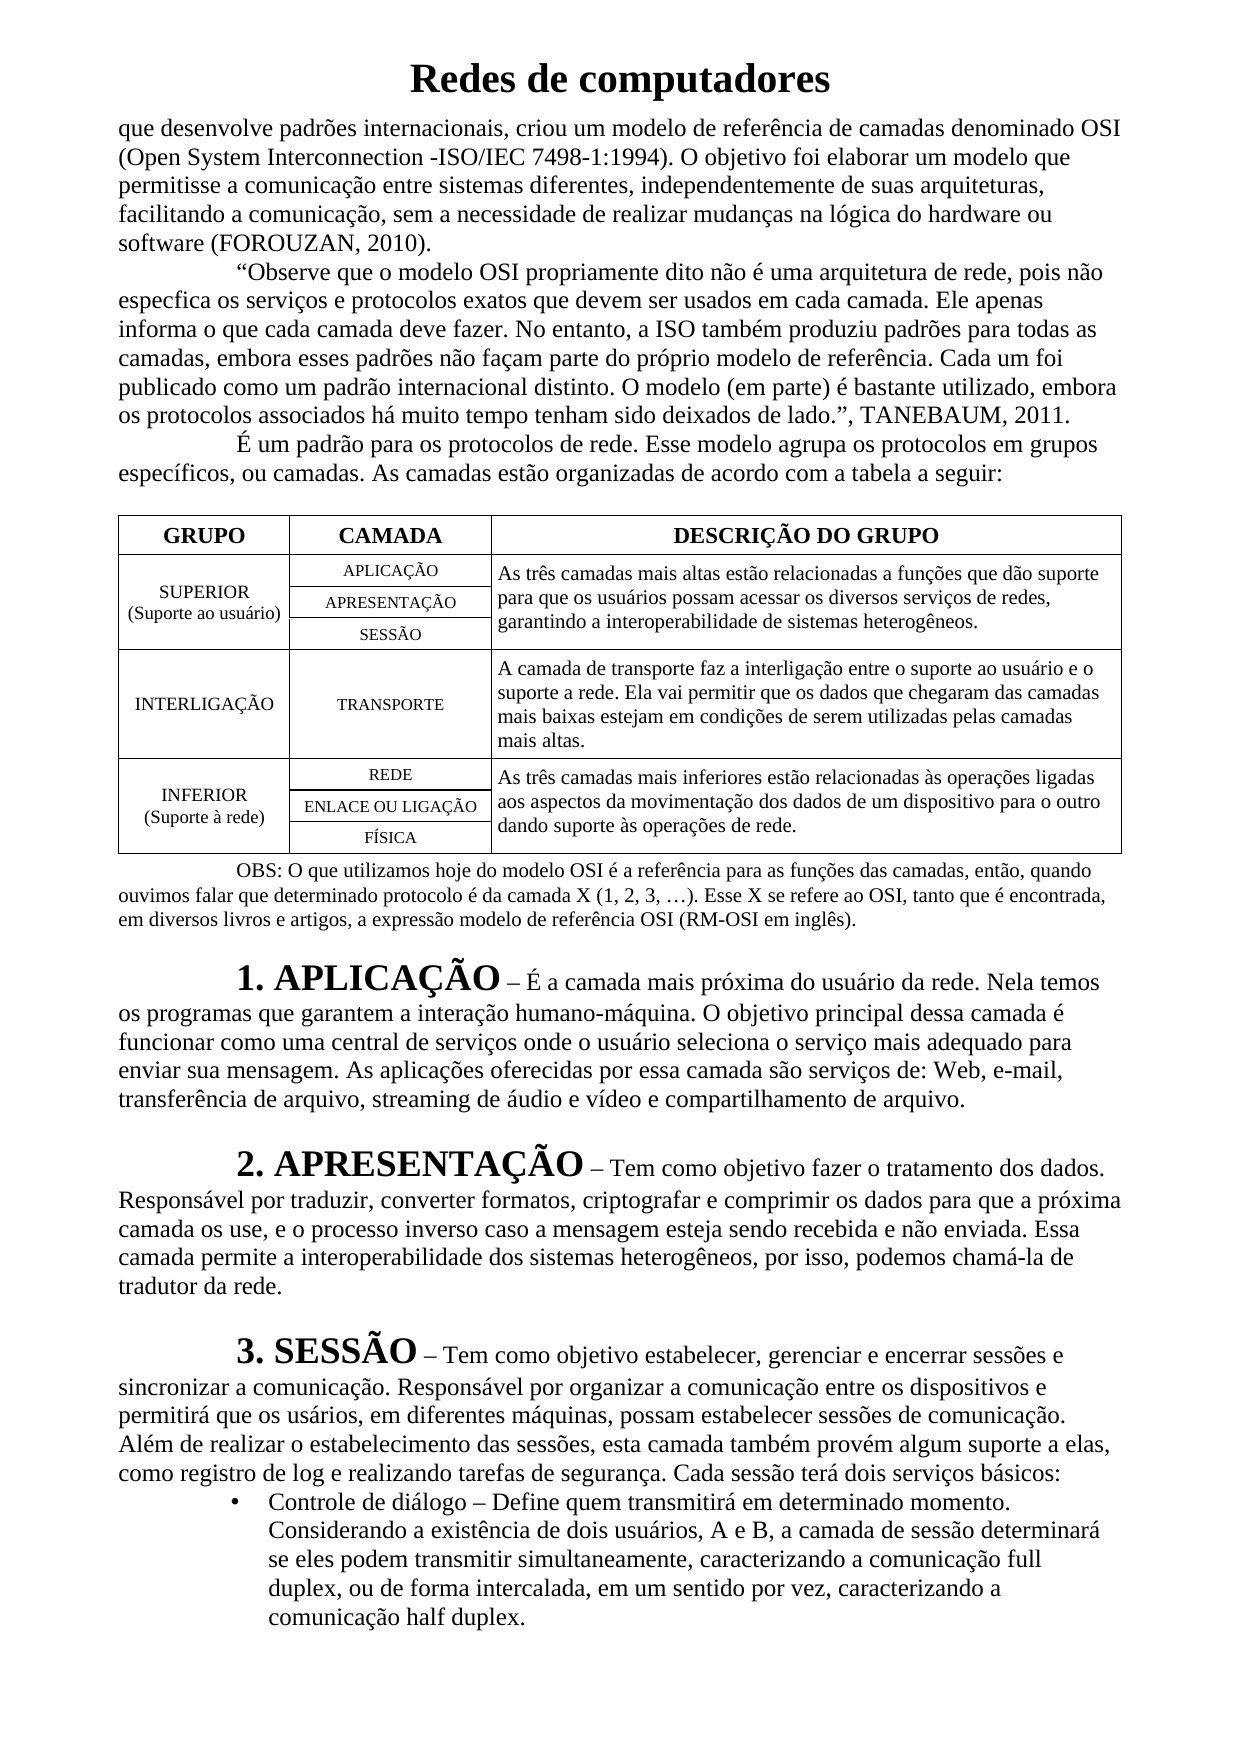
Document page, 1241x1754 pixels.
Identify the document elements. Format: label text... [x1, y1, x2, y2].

text “Observe que o modelo OSI propriamente dito não é uma arquitetura de rede, pois não especfica os serviços e protocolos exatos que devem ser usados em cada camada. Ele apenas informa o que cada camada deve fazer. No entanto, a ISO também produziu padrões para todas as camadas, embora esses padrões não façam parte do próprio modelo de referência. Cada um foi publicado como um padrão internacional distinto. O modelo (em parte) é bastante utilizado, embora os protocolos associados há muito tempo tenham sido deixados de lado.”, TANEBAUM, 2011. [118, 257, 1122, 429]
table_cell INTERLIGAÇÃO [119, 650, 289, 758]
table_cell APRESENTAÇÃO [290, 587, 491, 617]
table_cell SESSÃO [290, 619, 491, 649]
table_cell APLICAÇÃO [290, 555, 491, 586]
table_header DESCRIÇÃO DO GRUPO [492, 516, 1121, 554]
text 1. APLICAÇÃO – É a camada mais próxima do usuário da rede. Nela temos os programas que garantem a interação humano-máquina. O objetivo principal dessa camada é funcionar como uma central de serviços onde o usuário seleciona o serviço mais adequado para enviar sua mensagem. As aplicações oferecidas por essa camada são serviços de: Web, e-mail, transferência de arquivo, streaming de áudio e vídeo e compartilhamento de arquivo. [118, 955, 1122, 1113]
table_cell INFERIOR (Suporte à rede) [119, 759, 289, 853]
table_header GRUPO [119, 516, 289, 554]
table_cell As três camadas mais inferiores estão relacionadas às operações ligadas aos aspectos da movimentação dos dados de um dispositivo para o outro dando suporte às operações de rede. [492, 759, 1121, 853]
text que desenvolve padrões internacionais, criou um modelo de referência de camadas denominado OSI (Open System Interconnection -ISO/IEC 7498-1:1994). O objetivo foi elaborar um modelo que permitisse a comunicação entre sistemas diferentes, independentemente de suas arquiteturas, facilitando a comunicação, sem a necessidade de realizar mudanças na lógica do hardware ou software (FOROUZAN, 2010). [118, 113, 1122, 257]
list Controle de diálogo – Define quem transmitirá em determinado momento. Considerando a existência de dois usuários, A e B, a camada de sessão determinará se eles podem transmitir simultaneamente, caracterizando a comunicação full duplex, ou de forma intercalada, em um sentido por vez, caracterizando a comunicação half duplex. [231, 1487, 1122, 1631]
table_cell SUPERIOR (Suporte ao usuário) [119, 555, 289, 649]
table_cell A camada de transporte faz a interligação entre o suporte ao usuário e o suporte a rede. Ela vai permitir que os dados que chegaram das camadas mais baixas estejam em condições de serem utilizadas pelas camadas mais altas. [492, 650, 1121, 758]
table_header CAMADA [290, 516, 491, 554]
table_cell ENLACE OU LIGAÇÃO [290, 791, 491, 821]
table_cell FÍSICA [290, 822, 491, 853]
table_cell TRANSPORTE [290, 650, 491, 758]
text OBS: O que utilizamos hoje do modelo OSI é a referência para as funções das camadas, então, quando ouvimos falar que determinado protocolo é da camada X (1, 2, 3, …). Esse X se refere ao OSI, tanto que é encontrada, em diversos livros e artigos, a expressão modelo de referência OSI (RM-OSI em inglês). [118, 854, 1122, 931]
text 3. SESSÃO – Tem como objetivo estabelecer, gerenciar e encerrar sessões e sincronizar a comunicação. Responsável por organizar a comunicação entre os dispositivos e permitirá que os usários, em diferentes máquinas, possam estabelecer sessões de comunicação. Além de realizar o estabelecimento das sessões, esta camada também provém algum suporte a elas, como registro de log e realizando tarefas de segurança. Cada sessão terá dois serviços básicos: [118, 1329, 1122, 1487]
text É um padrão para os protocolos de rede. Esse modelo agrupa os protocolos em grupos específicos, ou camadas. As camadas estão organizadas de acordo com a tabela a seguir: [118, 429, 1122, 487]
table_cell As três camadas mais altas estão relacionadas a funções que dão suporte para que os usuários possam acessar os diversos serviços de redes, garantindo a interoperabilidade de sistemas heterogêneos. [492, 555, 1121, 649]
text 2. APRESENTAÇÃO – Tem como objetivo fazer o tratamento dos dados. Responsável por traduzir, converter formatos, criptografar e comprimir os dados para que a próxima camada os use, e o processo inverso caso a mensagem esteja sendo recebida e não enviada. Essa camada permite a interoperabilidade dos sistemas heterogêneos, por isso, podemos chamá-la de tradutor da rede. [118, 1142, 1122, 1300]
table_cell REDE [290, 759, 491, 789]
